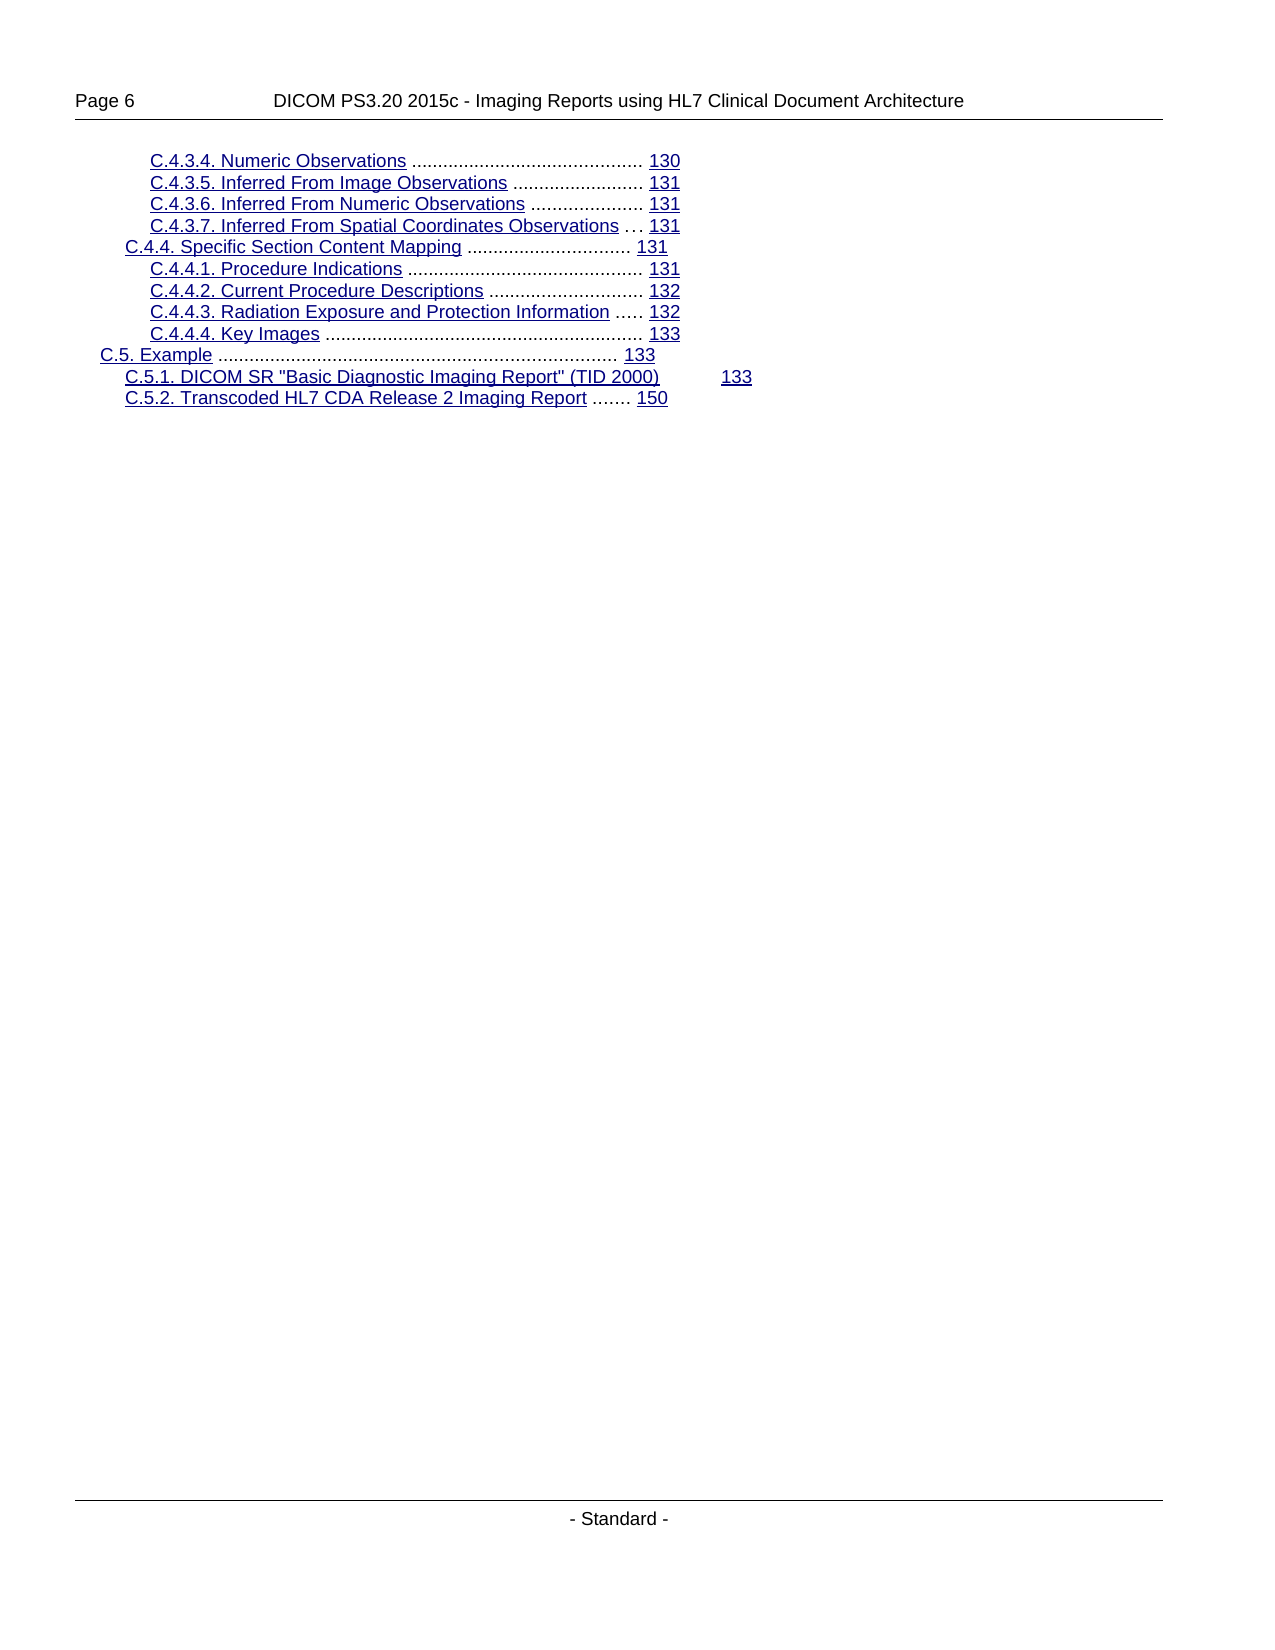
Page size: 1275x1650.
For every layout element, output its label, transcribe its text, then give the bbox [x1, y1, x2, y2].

text C.5.1. DICOM SR "Basic Diagnostic Imaging Report" (TID 2000) 0 [125, 366, 1137, 387]
text C.4.4.1. Procedure Indications 0 [150, 258, 1137, 279]
text C.4.4. Specific Section Content Mapping 0 [125, 236, 1137, 258]
text C.4.4.3. Radiation Exposure and Protection Information 0 [150, 301, 1137, 322]
text C.4.4.2. Current Procedure Descriptions 0 [150, 279, 1137, 301]
text C.4.3.7. Inferred From Spatial Coordinates Observations 0 [150, 215, 1137, 236]
text C.5. Example 0 [100, 344, 1137, 366]
text C.4.3.4. Numeric Observations 0 [150, 150, 1137, 172]
text C.5.2. Transcoded HL7 CDA Release 2 Imaging Report 0 [125, 387, 1137, 409]
text C.4.3.5. Inferred From Image Observations 0 [150, 172, 1137, 193]
text C.4.4.4. Key Images 0 [150, 322, 1137, 344]
text C.4.3.6. Inferred From Numeric Observations 0 [150, 193, 1137, 215]
